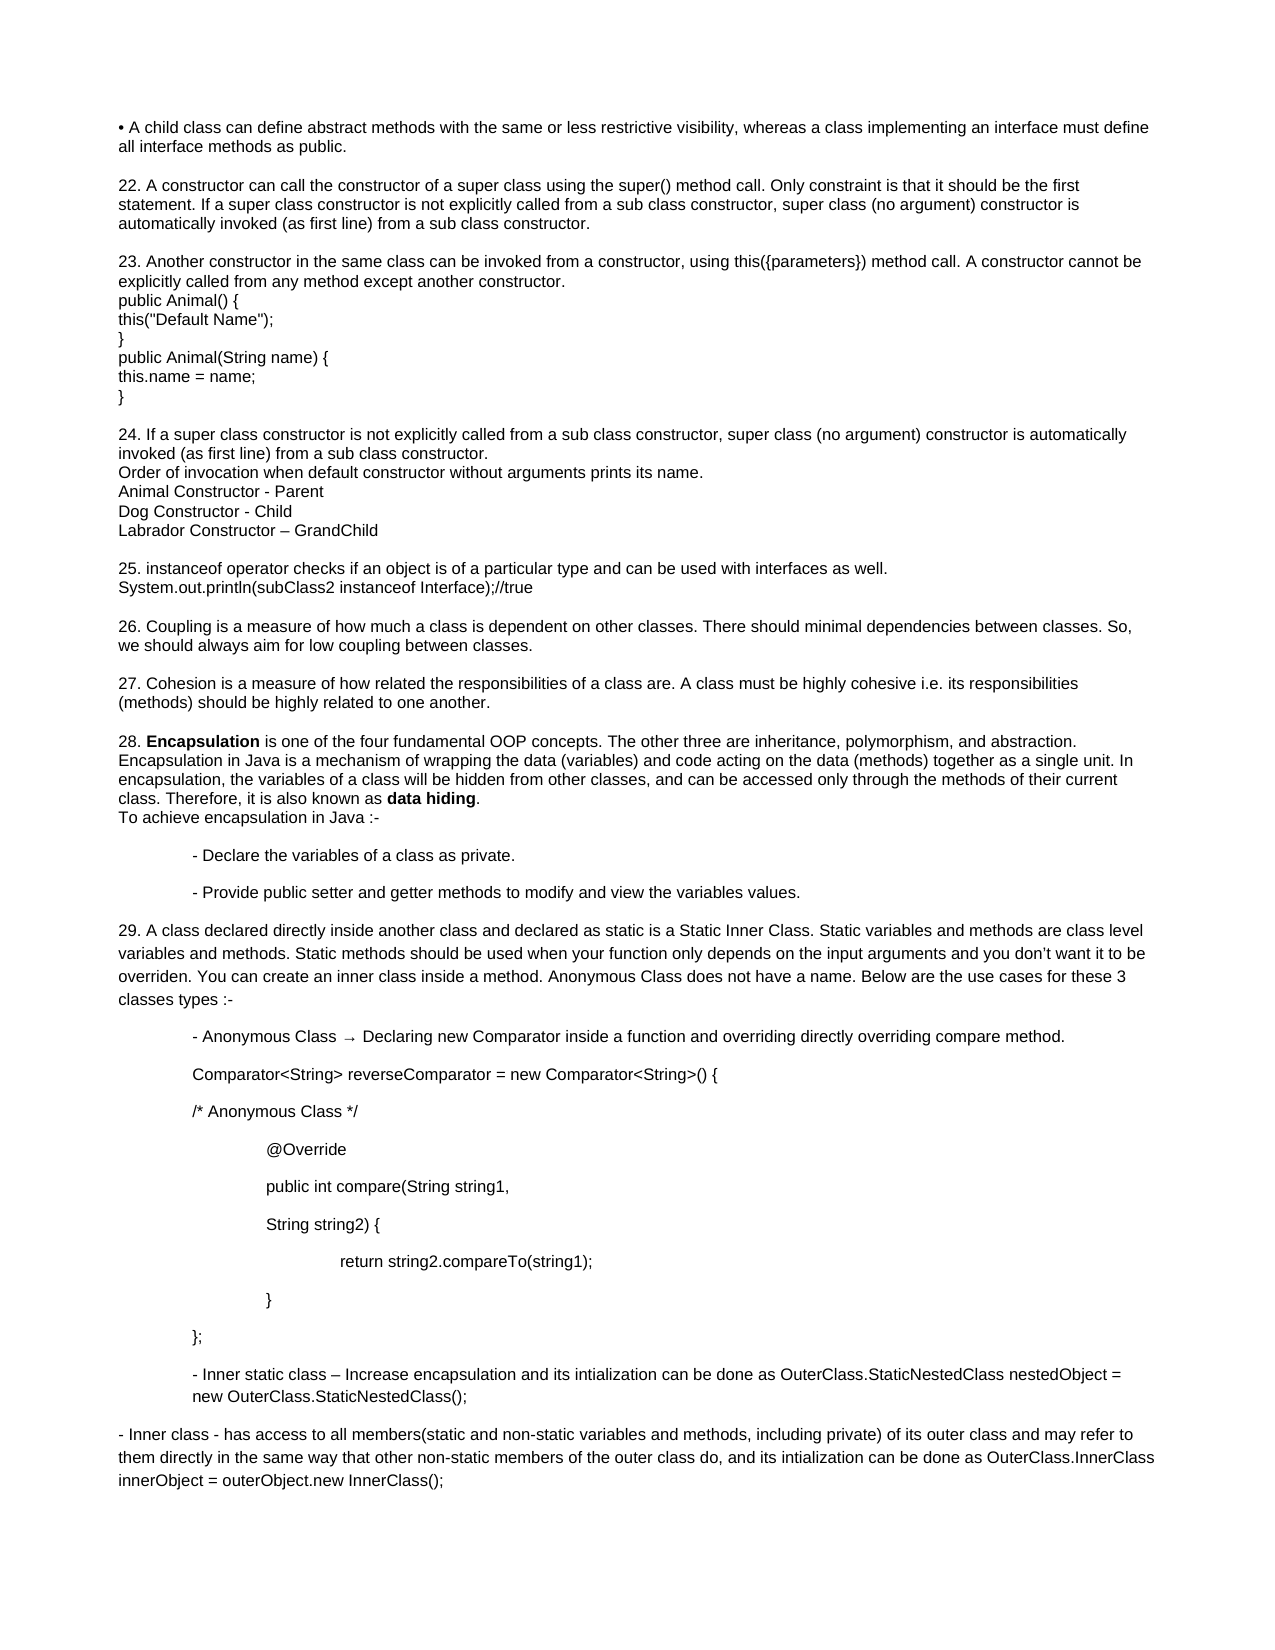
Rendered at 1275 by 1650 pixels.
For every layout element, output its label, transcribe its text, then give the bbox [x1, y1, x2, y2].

text }; [118, 1327, 1157, 1346]
text return string2.compareTo(string1); [118, 1252, 1157, 1271]
text - Inner class - has access to all members(static and non-static variables and methods, including private) of its outer class and may refer to them directly in the same way that other non-static members of the outer class do, and its intialization can be done as OuterClass.InnerClass innerObject = outerObject.new InnerClass(); [118, 1425, 1157, 1490]
text public Animal() { [118, 291, 1157, 310]
text String string2) { [118, 1214, 1157, 1233]
text /* Anonymous Class */ [118, 1102, 1157, 1121]
text • A child class can define abstract methods with the same or less restrictive visibility, whereas a class implementing an interface must define all interface methods as public. [118, 118, 1157, 156]
text 25. instanceof operator checks if an object is of a particular type and can be used with interfaces as well. [118, 559, 1157, 578]
text To achieve encapsulation in Java :- [118, 808, 1157, 827]
text @Override [118, 1139, 1157, 1158]
text } [118, 329, 1157, 348]
text this.name = name; [118, 367, 1157, 386]
text 24. If a super class constructor is not explicitly called from a sub class constructor, super class (no argument) constructor is automatically invoked (as first line) from a sub class constructor. [118, 425, 1157, 463]
text 26. Coupling is a measure of how much a class is dependent on other classes. There should minimal dependencies between classes. So, we should always aim for low coupling between classes. [118, 616, 1157, 655]
text } [118, 386, 1157, 406]
text Dog Constructor - Child [118, 501, 1157, 521]
text } [118, 1289, 1157, 1308]
text Animal Constructor - Parent [118, 482, 1157, 501]
text 22. A constructor can call the constructor of a super class using the super() method call. Only constraint is that it should be the first statement. If a super class constructor is not explicitly called from a sub class constructor, super class (no argument) constructor is automatically invoked (as first line) from a sub class constructor. [118, 176, 1157, 233]
text public Animal(String name) { [118, 348, 1157, 367]
text 28. Encapsulation is one of the four fundamental OOP concepts. The other three are inheritance, polymorphism, and abstraction. Encapsulation in Java is a mechanism of wrapping the data (variables) and code acting on the data (methods) together as a single unit. In encapsulation, the variables of a class will be hidden from other classes, and can be accessed only through the methods of their current class. Therefore, it is also known as data hiding. [118, 731, 1157, 808]
text 29. A class declared directly inside another class and declared as static is a Static Inner Class. Static variables and methods are class level variables and methods. Static methods should be used when your function only depends on the input arguments and you don’t want it to be overriden. You can create an inner class inside a method. Anonymous Class does not have a name. Below are the use cases for these 3 classes types :- [118, 921, 1157, 1008]
text - Declare the variables of a class as private. [118, 846, 1157, 865]
text public int compare(String string1, [118, 1177, 1157, 1196]
text 23. Another constructor in the same class can be invoked from a constructor, using this({parameters}) method call. A constructor cannot be explicitly called from any method except another constructor. [118, 252, 1157, 291]
text System.out.println(subClass2 instanceof Interface);//true [118, 578, 1157, 597]
text Comparator<String> reverseComparator = new Comparator<String>() { [118, 1064, 1157, 1083]
text - Anonymous Class → Declaring new Comparator inside a function and overriding directly overriding compare method. [118, 1027, 1157, 1046]
text - Provide public setter and getter methods to modify and view the variables values. [118, 883, 1157, 902]
text Order of invocation when default constructor without arguments prints its name. [118, 463, 1157, 482]
text 27. Cohesion is a measure of how related the responsibilities of a class are. A class must be highly cohesive i.e. its responsibilities (methods) should be highly related to one another. [118, 674, 1157, 712]
text Labrador Constructor – GrandChild [118, 521, 1157, 540]
text this("Default Name"); [118, 310, 1157, 329]
text - Inner static class – Increase encapsulation and its intialization can be done as OuterClass.StaticNestedClass nestedObject = new OuterClass.StaticNestedClass(); [118, 1364, 1157, 1406]
